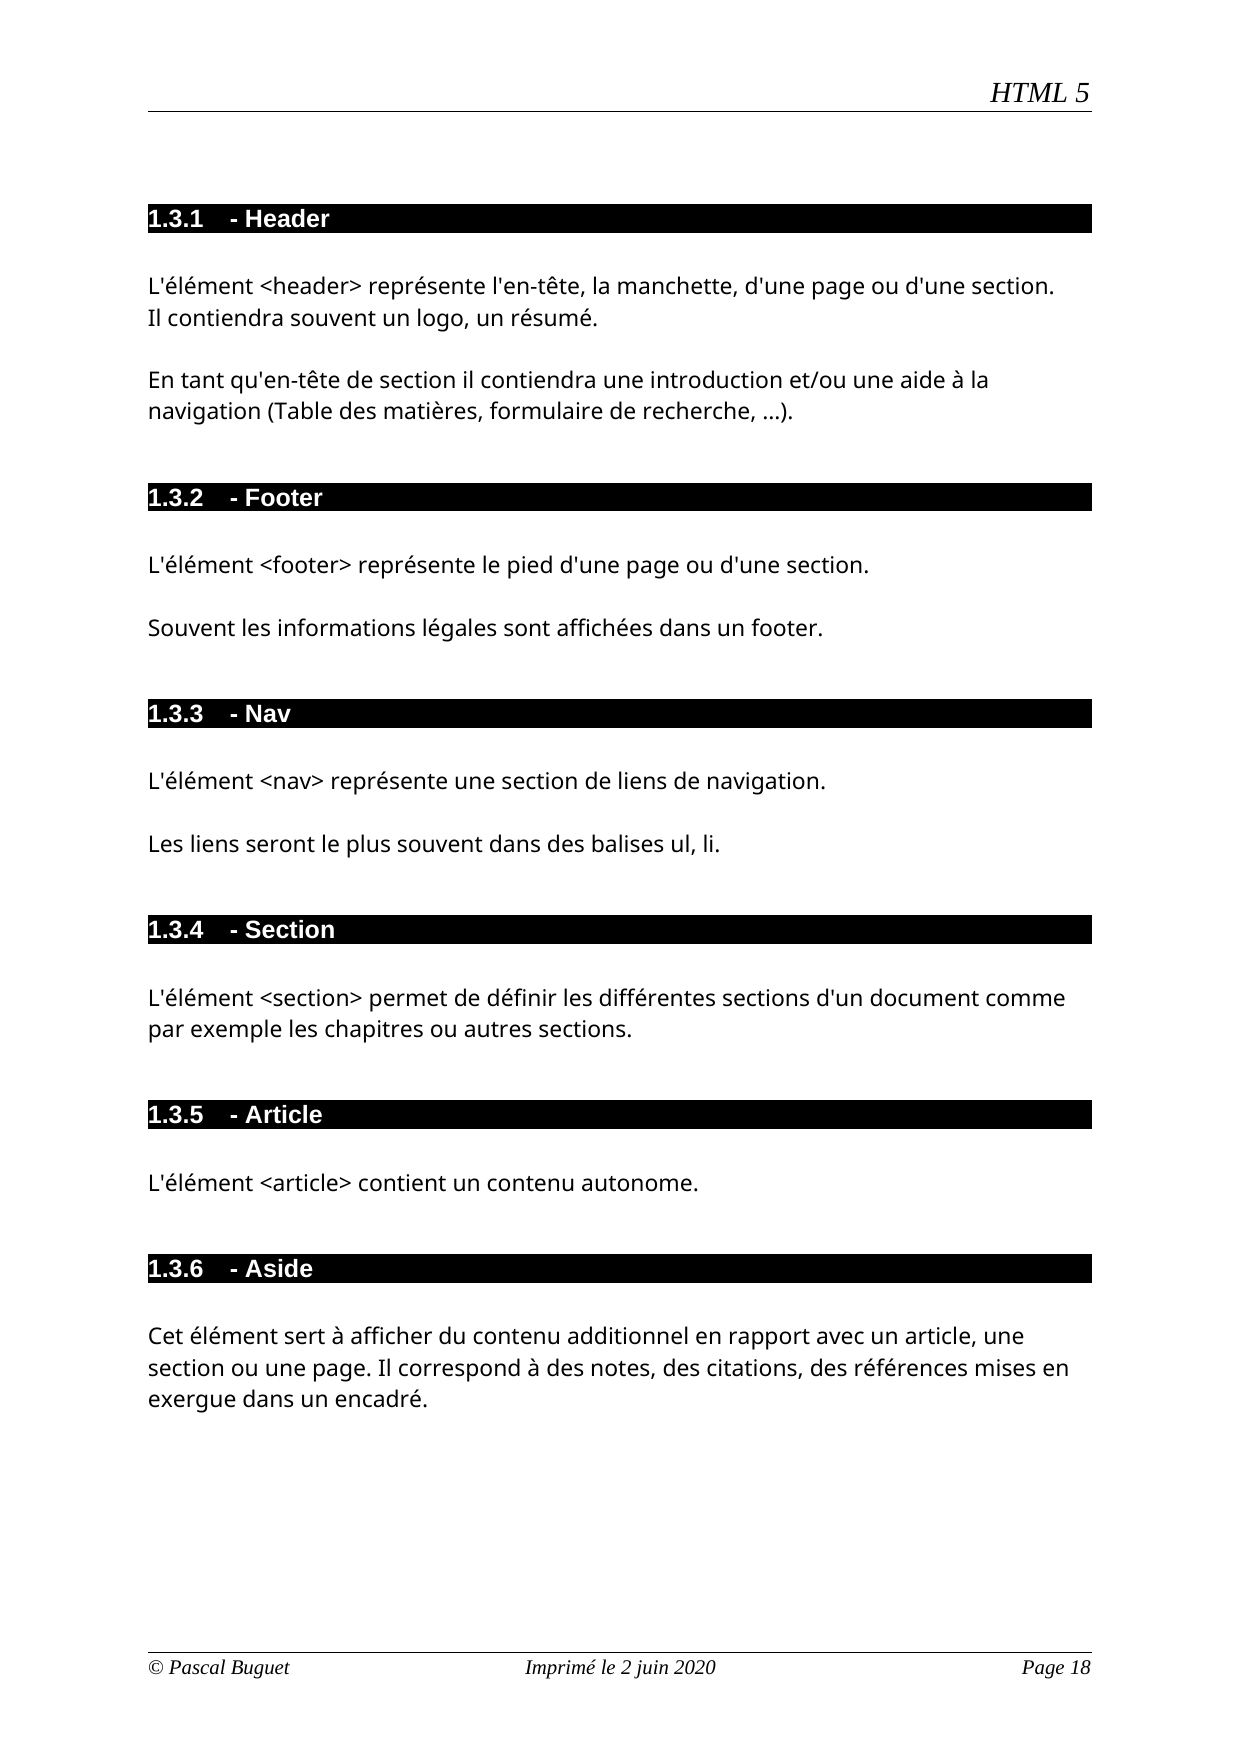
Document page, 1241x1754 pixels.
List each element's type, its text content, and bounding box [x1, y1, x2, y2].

text Les liens seront le plus souvent dans des balises ul, li. [148, 828, 1092, 859]
text En tant qu'en-tête de section il contiendra une introduction et/ou une aide à la navigation (Table des matières, formulaire de recherche, …). [148, 364, 1092, 426]
text L'élément <section> permet de définir les différentes sections d'un document comme par exemple les chapitres ou autres sections. [148, 981, 1092, 1044]
text L'élément <footer> représente le pied d'une page ou d'une section. [148, 549, 1092, 580]
text Il contiendra souvent un logo, un résumé. [148, 301, 1092, 333]
subtitle - Article [148, 1100, 1092, 1129]
text Souvent les informations légales sont affichées dans un footer. [148, 611, 1092, 643]
subtitle - Aside [148, 1254, 1092, 1283]
subtitle - Header [148, 204, 1092, 233]
text L'élément <article> contient un contenu autonome. [148, 1166, 1092, 1198]
text Cet élément sert à afficher du contenu additionnel en rapport avec un article, une section ou une page. Il correspond à des notes, des citations, des références mises en exergue dans un encadré. [148, 1320, 1092, 1414]
subtitle - Section [148, 915, 1092, 944]
text L'élément <nav> représente une section de liens de navigation. [148, 765, 1092, 796]
subtitle - Footer [148, 483, 1092, 511]
subtitle - Nav [148, 699, 1092, 728]
text L'élément <header> représente l'en-tête, la manchette, d'une page ou d'une section. [148, 270, 1092, 301]
